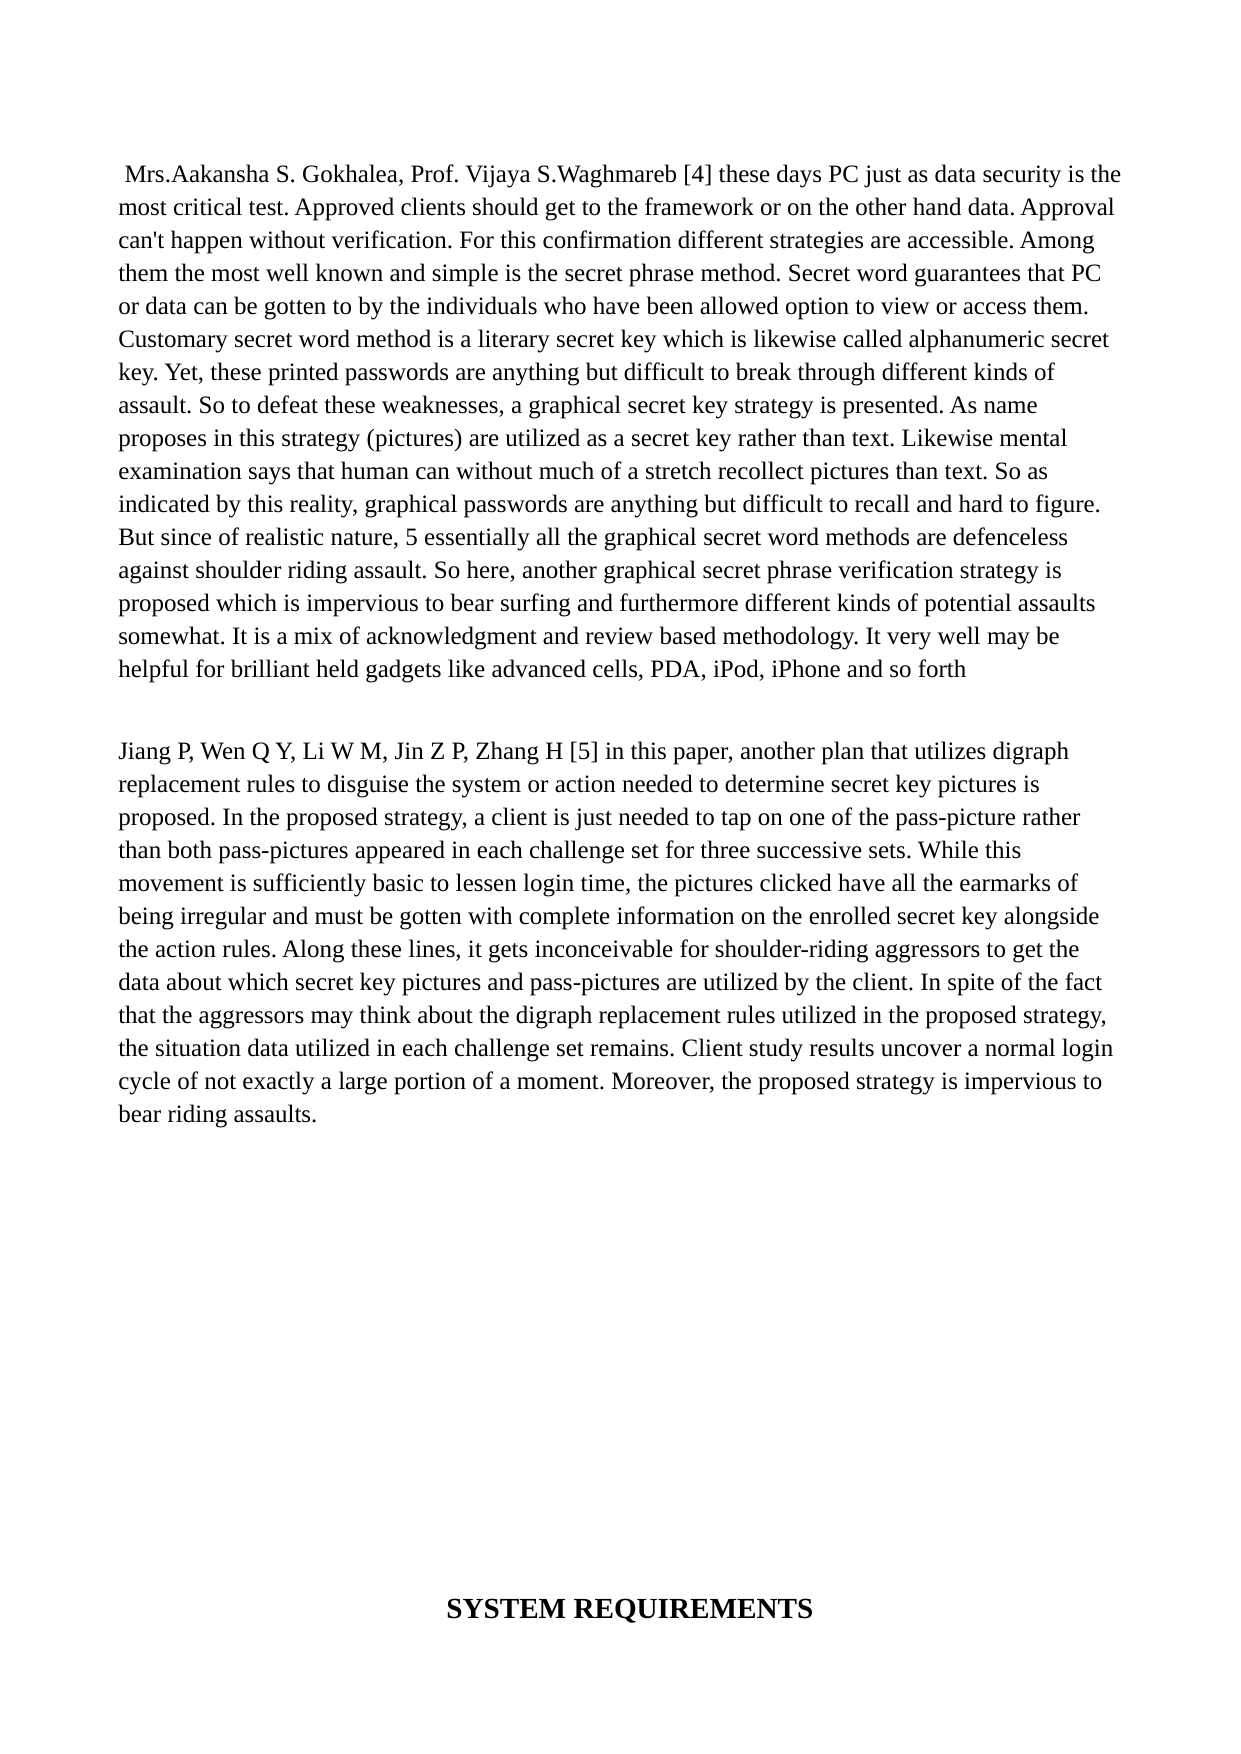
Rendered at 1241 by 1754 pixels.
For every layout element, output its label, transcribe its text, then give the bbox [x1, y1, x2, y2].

text Mrs.Aakansha S. Gokhalea, Prof. Vijaya S.Waghmareb [4] these days PC just as data security is the most critical test. Approved clients should get to the framework or on the other hand data. Approval can't happen without verification. For this confirmation different strategies are accessible. Among them the most well known and simple is the secret phrase method. Secret word guarantees that PC or data can be gotten to by the individuals who have been allowed option to view or access them. Customary secret word method is a literary secret key which is likewise called alphanumeric secret key. Yet, these printed passwords are anything but difficult to break through different kinds of assault. So to defeat these weaknesses, a graphical secret key strategy is presented. As name proposes in this strategy (pictures) are utilized as a secret key rather than text. Likewise mental examination says that human can without much of a stretch recollect pictures than text. So as indicated by this reality, graphical passwords are anything but difficult to recall and hard to figure. But since of realistic nature, 5 essentially all the graphical secret word methods are defenceless against shoulder riding assault. So here, another graphical secret phrase verification strategy is proposed which is impervious to bear surfing and furthermore different kinds of potential assaults somewhat. It is a mix of acknowledgment and review based methodology. It very well may be helpful for brilliant held gadgets like advanced cells, PDA, iPod, iPhone and so forth [118, 159, 1122, 683]
text Jiang P, Wen Q Y, Li W M, Jin Z P, Zhang H [5] in this paper, another plan that utilizes digraph replacement rules to disguise the system or action needed to determine secret key pictures is proposed. In the proposed strategy, a client is just needed to tap on one of the pass-picture rather than both pass-pictures appeared in each challenge set for three successive sets. While this movement is sufficiently basic to lessen login time, the pictures clicked have all the earmarks of being irregular and must be gotten with complete information on the enrolled secret key alongside the action rules. Along these lines, it gets inconceivable for shoulder-riding aggressors to get the data about which secret key pictures and pass-pictures are utilized by the client. In spite of the fact that the aggressors may think about the digraph replacement rules utilized in the proposed strategy, the situation data utilized in each challenge set remains. Client study results uncover a normal login cycle of not exactly a large portion of a moment. Moreover, the proposed strategy is impervious to bear riding assaults. [118, 736, 1122, 1128]
text SYSTEM REQUIREMENTS [118, 1591, 1122, 1624]
